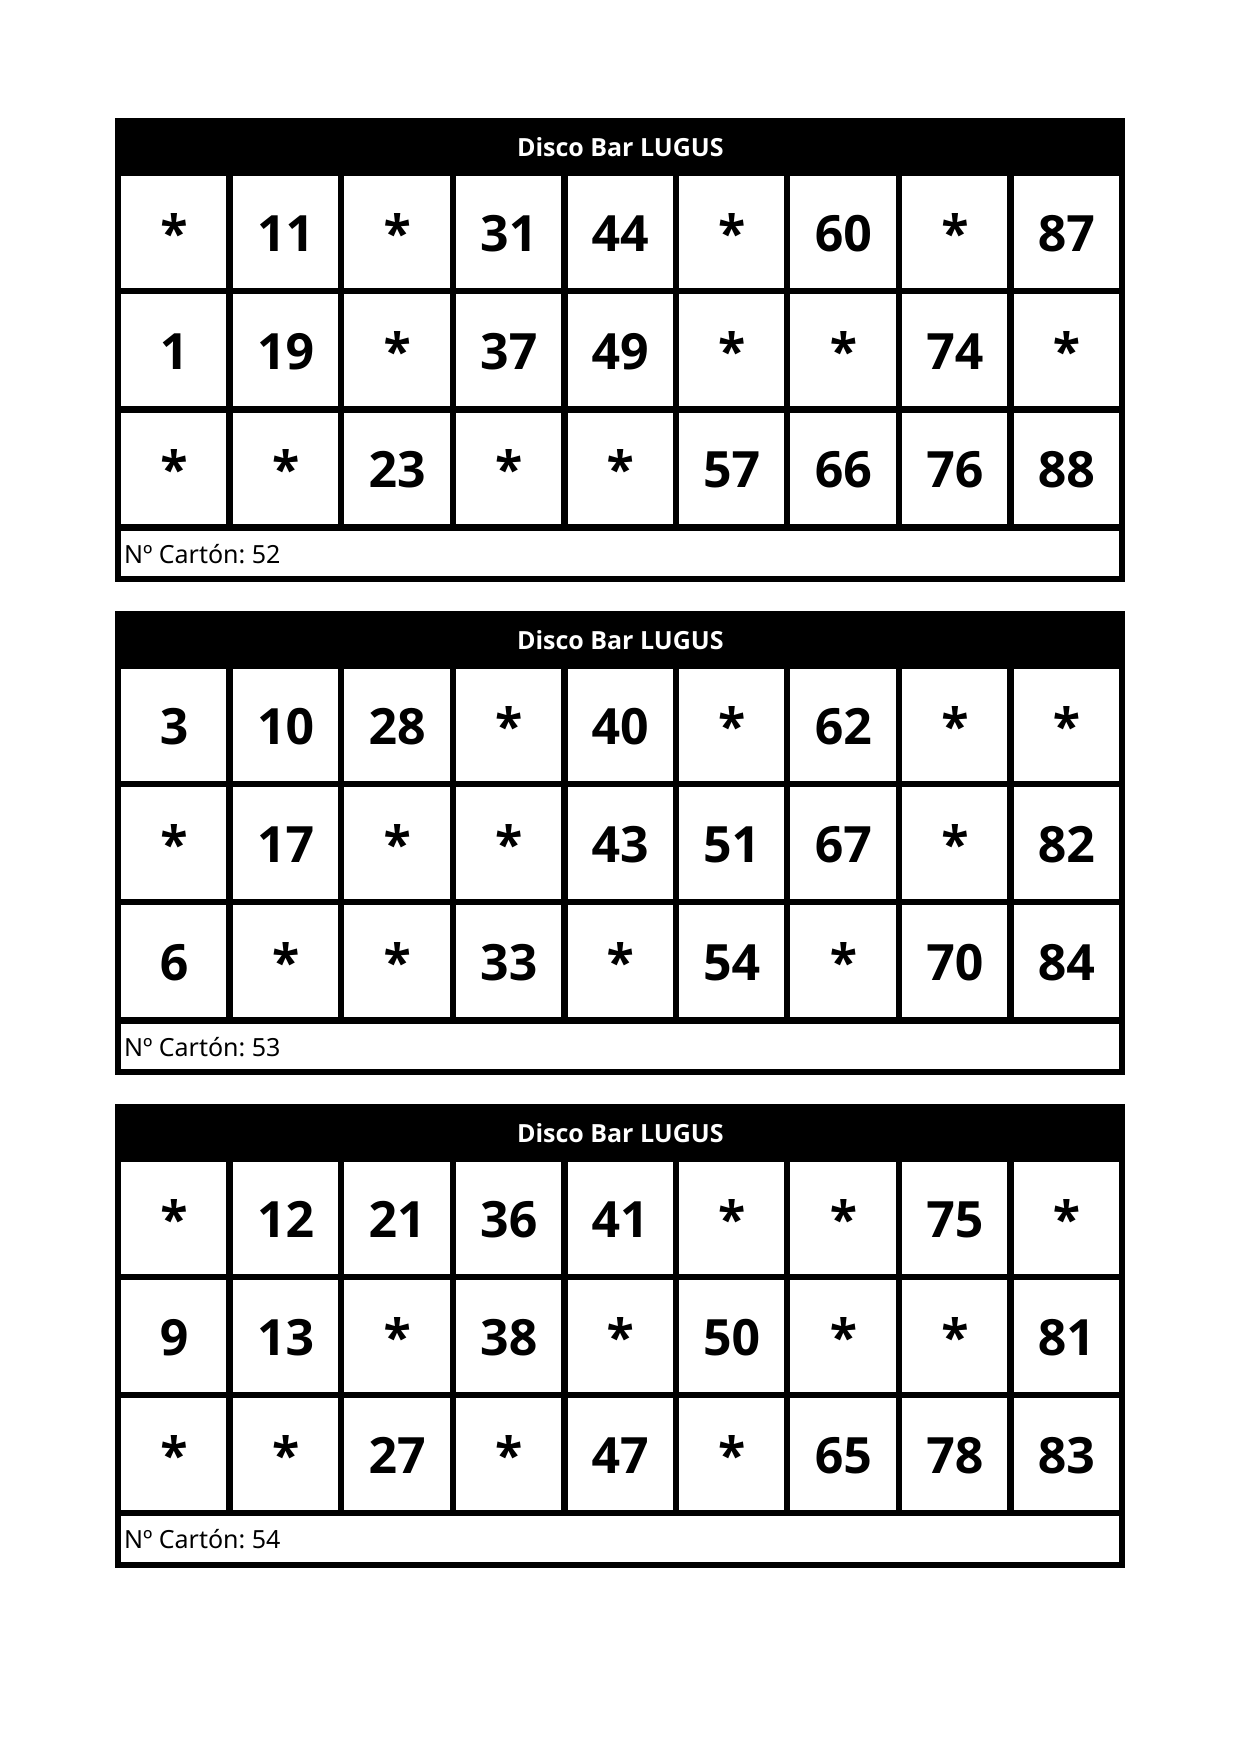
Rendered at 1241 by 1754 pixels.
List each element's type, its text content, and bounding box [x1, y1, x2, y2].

table_cell 12 [233, 1162, 338, 1274]
table_cell 67 [790, 787, 896, 899]
table_cell 44 [568, 176, 673, 288]
table_cell * [121, 1162, 226, 1274]
table_cell 54 [679, 905, 784, 1017]
table_cell 76 [902, 413, 1007, 524]
table_cell * [233, 1398, 338, 1510]
table_cell 60 [790, 176, 896, 288]
table_cell * [568, 413, 673, 524]
table_cell Nº Cartón: 52 [121, 531, 1119, 576]
table_cell 3 [121, 669, 226, 781]
table_cell * [1014, 1162, 1119, 1274]
table_cell 19 [233, 294, 338, 406]
table_cell 84 [1014, 905, 1119, 1017]
table_cell * [568, 1280, 673, 1392]
table_cell Nº Cartón: 53 [121, 1024, 1119, 1069]
table_cell * [121, 176, 226, 288]
table_cell 87 [1014, 176, 1119, 288]
table_cell 10 [233, 669, 338, 781]
table_cell 88 [1014, 413, 1119, 524]
table_cell 38 [456, 1280, 561, 1392]
table_cell * [902, 669, 1007, 781]
table_cell * [344, 787, 450, 899]
table_cell * [679, 1162, 784, 1274]
table_cell * [568, 905, 673, 1017]
table_cell 50 [679, 1280, 784, 1392]
table_cell 36 [456, 1162, 561, 1274]
table_cell * [456, 413, 561, 524]
table_cell 51 [679, 787, 784, 899]
table_cell * [902, 787, 1007, 899]
table_cell 43 [568, 787, 673, 899]
table_cell * [344, 905, 450, 1017]
table_cell * [456, 1398, 561, 1510]
table_cell 49 [568, 294, 673, 406]
table_header Disco Bar LUGUS [121, 1110, 1119, 1156]
table_cell 70 [902, 905, 1007, 1017]
table_cell * [790, 1162, 896, 1274]
table_cell * [344, 294, 450, 406]
table_cell 13 [233, 1280, 338, 1392]
table_cell * [456, 669, 561, 781]
table_cell 1 [121, 294, 226, 406]
table_cell 37 [456, 294, 561, 406]
table_cell 21 [344, 1162, 450, 1274]
table_cell 62 [790, 669, 896, 781]
table_cell * [344, 1280, 450, 1392]
table_cell 9 [121, 1280, 226, 1392]
table_cell 11 [233, 176, 338, 288]
table_cell * [1014, 294, 1119, 406]
table_cell * [790, 294, 896, 406]
table_cell 31 [456, 176, 561, 288]
table_cell * [679, 1398, 784, 1510]
table_cell 75 [902, 1162, 1007, 1274]
table_header Disco Bar LUGUS [121, 617, 1119, 663]
table_cell 17 [233, 787, 338, 899]
table_cell 23 [344, 413, 450, 524]
table_cell * [679, 294, 784, 406]
table_cell Nº Cartón: 54 [121, 1516, 1119, 1562]
table_cell * [902, 176, 1007, 288]
table_cell 66 [790, 413, 896, 524]
table_cell * [344, 176, 450, 288]
table_cell 57 [679, 413, 784, 524]
table_cell * [456, 787, 561, 899]
table_cell 28 [344, 669, 450, 781]
table_cell * [233, 413, 338, 524]
table_cell 27 [344, 1398, 450, 1510]
table_cell 47 [568, 1398, 673, 1510]
table_cell 33 [456, 905, 561, 1017]
table_cell * [790, 1280, 896, 1392]
table_cell * [121, 1398, 226, 1510]
table_cell 41 [568, 1162, 673, 1274]
table_cell * [233, 905, 338, 1017]
table_cell 81 [1014, 1280, 1119, 1392]
table_cell * [1014, 669, 1119, 781]
table_cell 40 [568, 669, 673, 781]
table_cell 83 [1014, 1398, 1119, 1510]
table_cell * [121, 787, 226, 899]
table_cell 78 [902, 1398, 1007, 1510]
table_header Disco Bar LUGUS [121, 124, 1119, 170]
table_cell * [679, 176, 784, 288]
table_cell * [902, 1280, 1007, 1392]
table_cell * [790, 905, 896, 1017]
table_cell 74 [902, 294, 1007, 406]
table_cell * [679, 669, 784, 781]
table_cell 65 [790, 1398, 896, 1510]
table_cell 82 [1014, 787, 1119, 899]
table_cell 6 [121, 905, 226, 1017]
table_cell * [121, 413, 226, 524]
